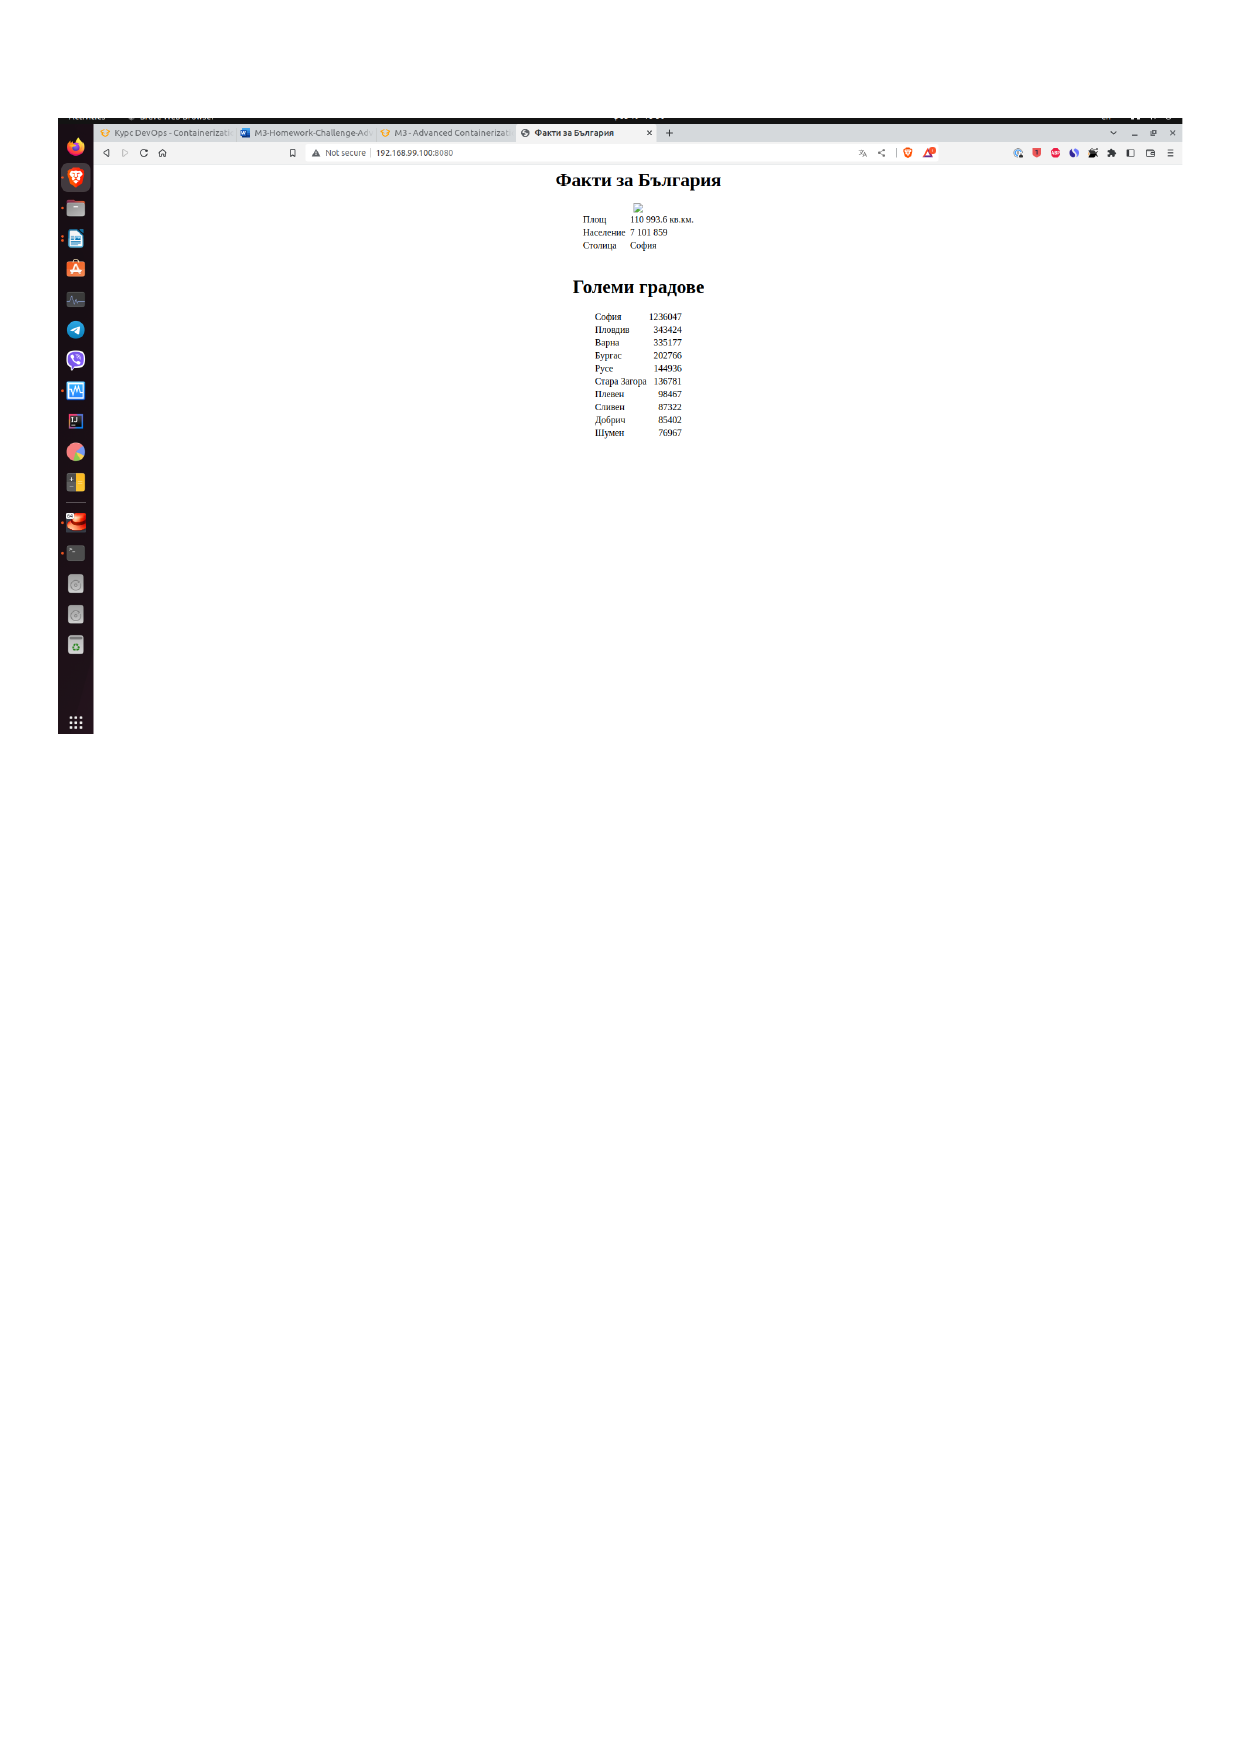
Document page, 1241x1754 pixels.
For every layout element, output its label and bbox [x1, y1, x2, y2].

picture [58, 118, 1183, 734]
